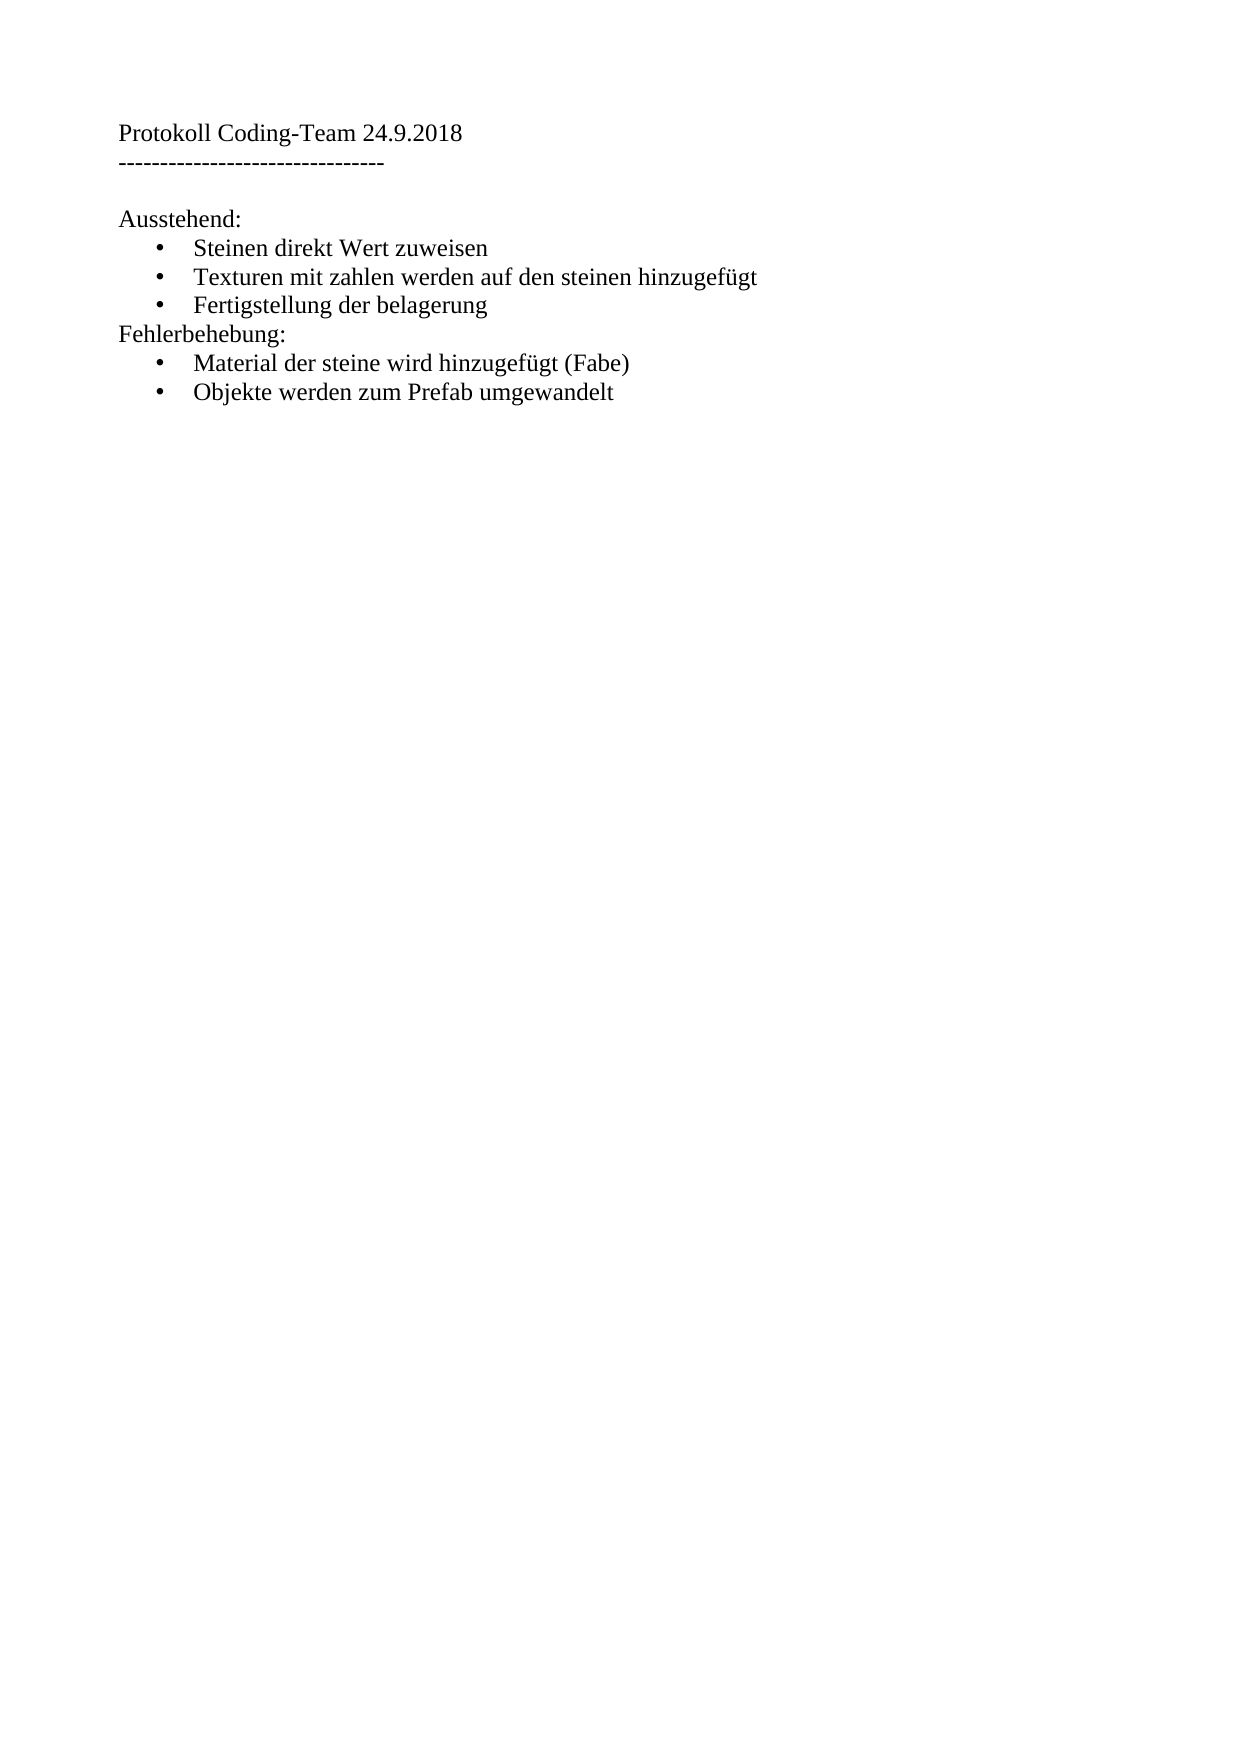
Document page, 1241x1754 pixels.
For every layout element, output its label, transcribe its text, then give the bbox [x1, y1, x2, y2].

text Fehlerbehebung: [118, 319, 1122, 348]
list Texturen mit zahlen werden auf den steinen hinzugefügt [156, 262, 1122, 291]
list Objekte werden zum Prefab umgewandelt [156, 377, 1122, 406]
list Steinen direkt Wert zuweisen [156, 233, 1122, 262]
list Fertigstellung der belagerung [156, 291, 1122, 319]
list Material der steine wird hinzugefügt (Fabe) [156, 348, 1122, 377]
text Ausstehend: [118, 204, 1122, 233]
text Protokoll Coding-Team 24.9.2018 -------------------------------- [118, 118, 1122, 204]
